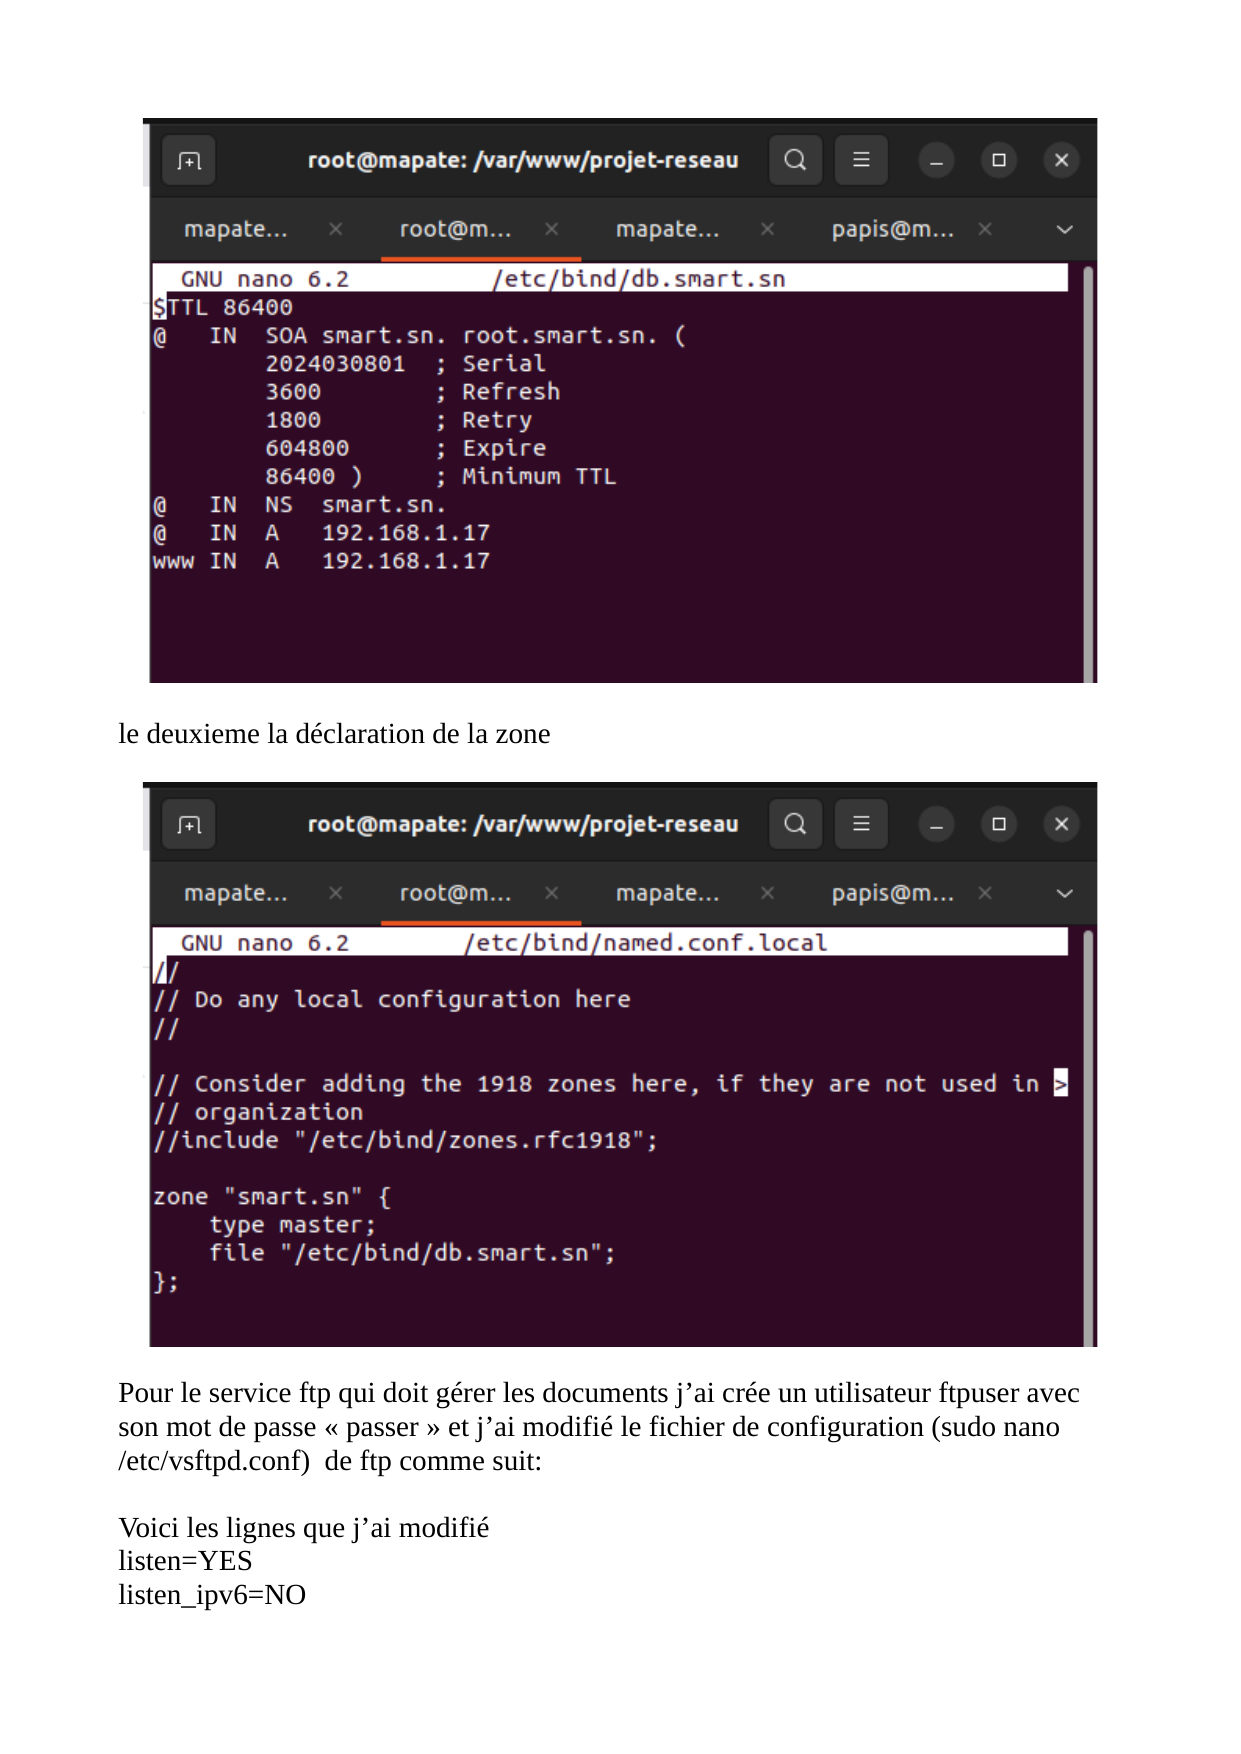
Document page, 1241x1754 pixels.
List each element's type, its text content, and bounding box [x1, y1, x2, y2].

picture [142, 118, 1098, 683]
text le deuxieme la déclaration de la zone [118, 716, 1122, 749]
text listen_ipv6=NO [118, 1577, 1122, 1610]
text Pour le service ftp qui doit gérer les documents j’ai crée un utilisateur ftpuser avec son mot de passe « passer » et j’ai modifié le fichier de configuration (sudo nano /etc/vsftpd.conf) de ftp comme suit: [118, 1376, 1122, 1476]
text listen=YES [118, 1543, 1122, 1577]
picture [142, 782, 1098, 1347]
text Voici les lignes que j’ai modifié [118, 1510, 1122, 1543]
